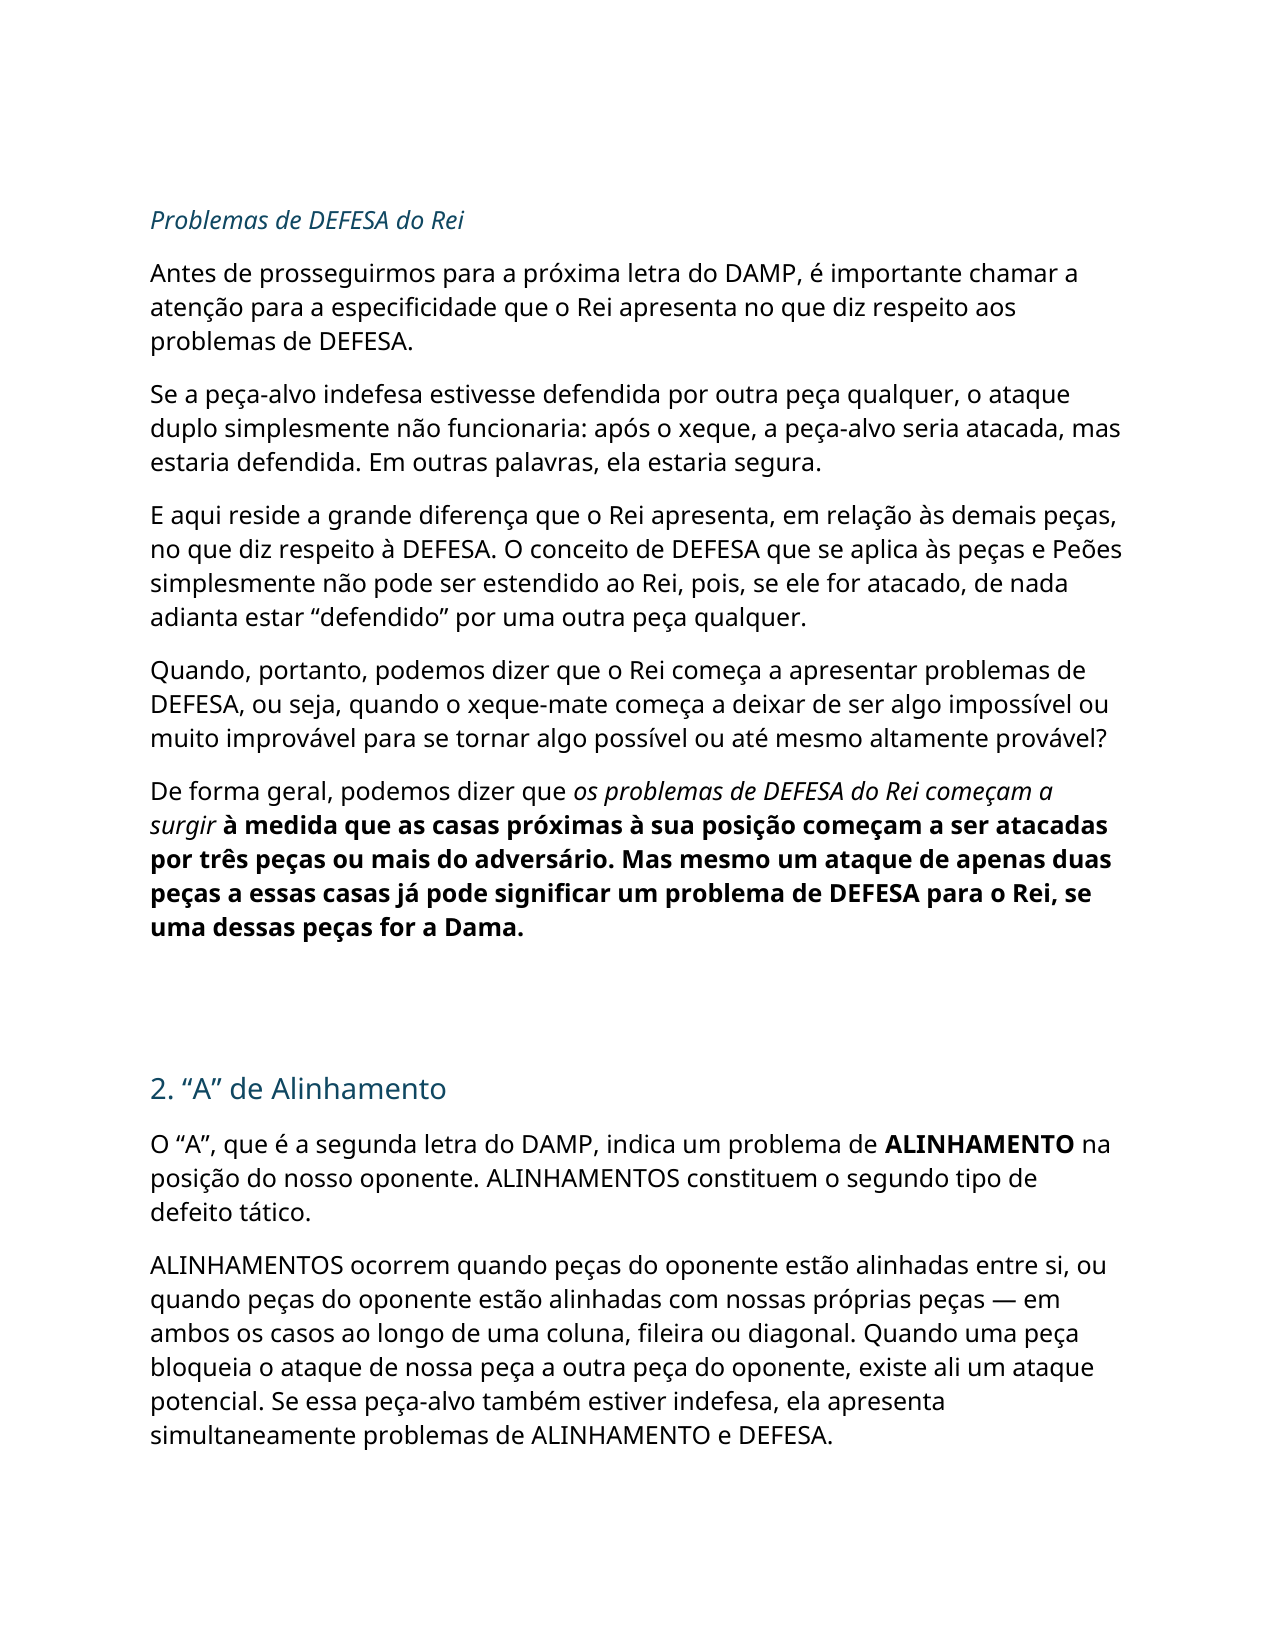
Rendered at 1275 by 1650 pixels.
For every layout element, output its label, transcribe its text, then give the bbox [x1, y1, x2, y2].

text Quando, portanto, podemos dizer que o Rei começa a apresentar problemas de DEFESA, ou seja, quando o xeque-mate começa a deixar de ser algo impossível ou muito improvável para se tornar algo possível ou até mesmo altamente provável? [150, 652, 1125, 755]
text Antes de prosseguirmos para a próxima letra do DAMP, é importante chamar a atenção para a especificidade que o Rei apresenta no que diz respeito aos problemas de DEFESA. [150, 256, 1125, 358]
subtitle Problemas de DEFESA do Rei [150, 203, 1125, 237]
text De forma geral, podemos dizer que os problemas de DEFESA do Rei começam a surgir à medida que as casas próximas à sua posição começam a ser atacadas por três peças ou mais do adversário. Mas mesmo um ataque de apenas duas peças a essas casas já pode significar um problema de DEFESA para o Rei, se uma dessas peças for a Dama. [150, 773, 1125, 944]
text E aqui reside a grande diferença que o Rei apresenta, em relação às demais peças, no que diz respeito à DEFESA. O conceito de DEFESA que se aplica às peças e Peões simplesmente não pode ser estendido ao Rei, pois, se ele for atacado, de nada adianta estar “defendido” por uma outra peça qualquer. [150, 497, 1125, 634]
subtitle 2. “A” de Alinhamento [150, 1068, 1125, 1108]
text Se a peça-alvo indefesa estivesse defendida por outra peça qualquer, o ataque duplo simplesmente não funcionaria: após o xeque, a peça-alvo seria atacada, mas estaria defendida. Em outras palavras, ela estaria segura. [150, 377, 1125, 479]
text O “A”, que é a segunda letra do DAMP, indica um problema de ALINHAMENTO na posição do nosso oponente. ALINHAMENTOS constituem o segundo tipo de defeito tático. [150, 1127, 1125, 1229]
text ALINHAMENTOS ocorrem quando peças do oponente estão alinhadas entre si, ou quando peças do oponente estão alinhadas com nossas próprias peças — em ambos os casos ao longo de uma coluna, fileira ou diagonal. Quando uma peça bloqueia o ataque de nossa peça a outra peça do oponente, existe ali um ataque potencial. Se essa peça-alvo também estiver indefesa, ela apresenta simultaneamente problemas de ALINHAMENTO e DEFESA. [150, 1247, 1125, 1452]
